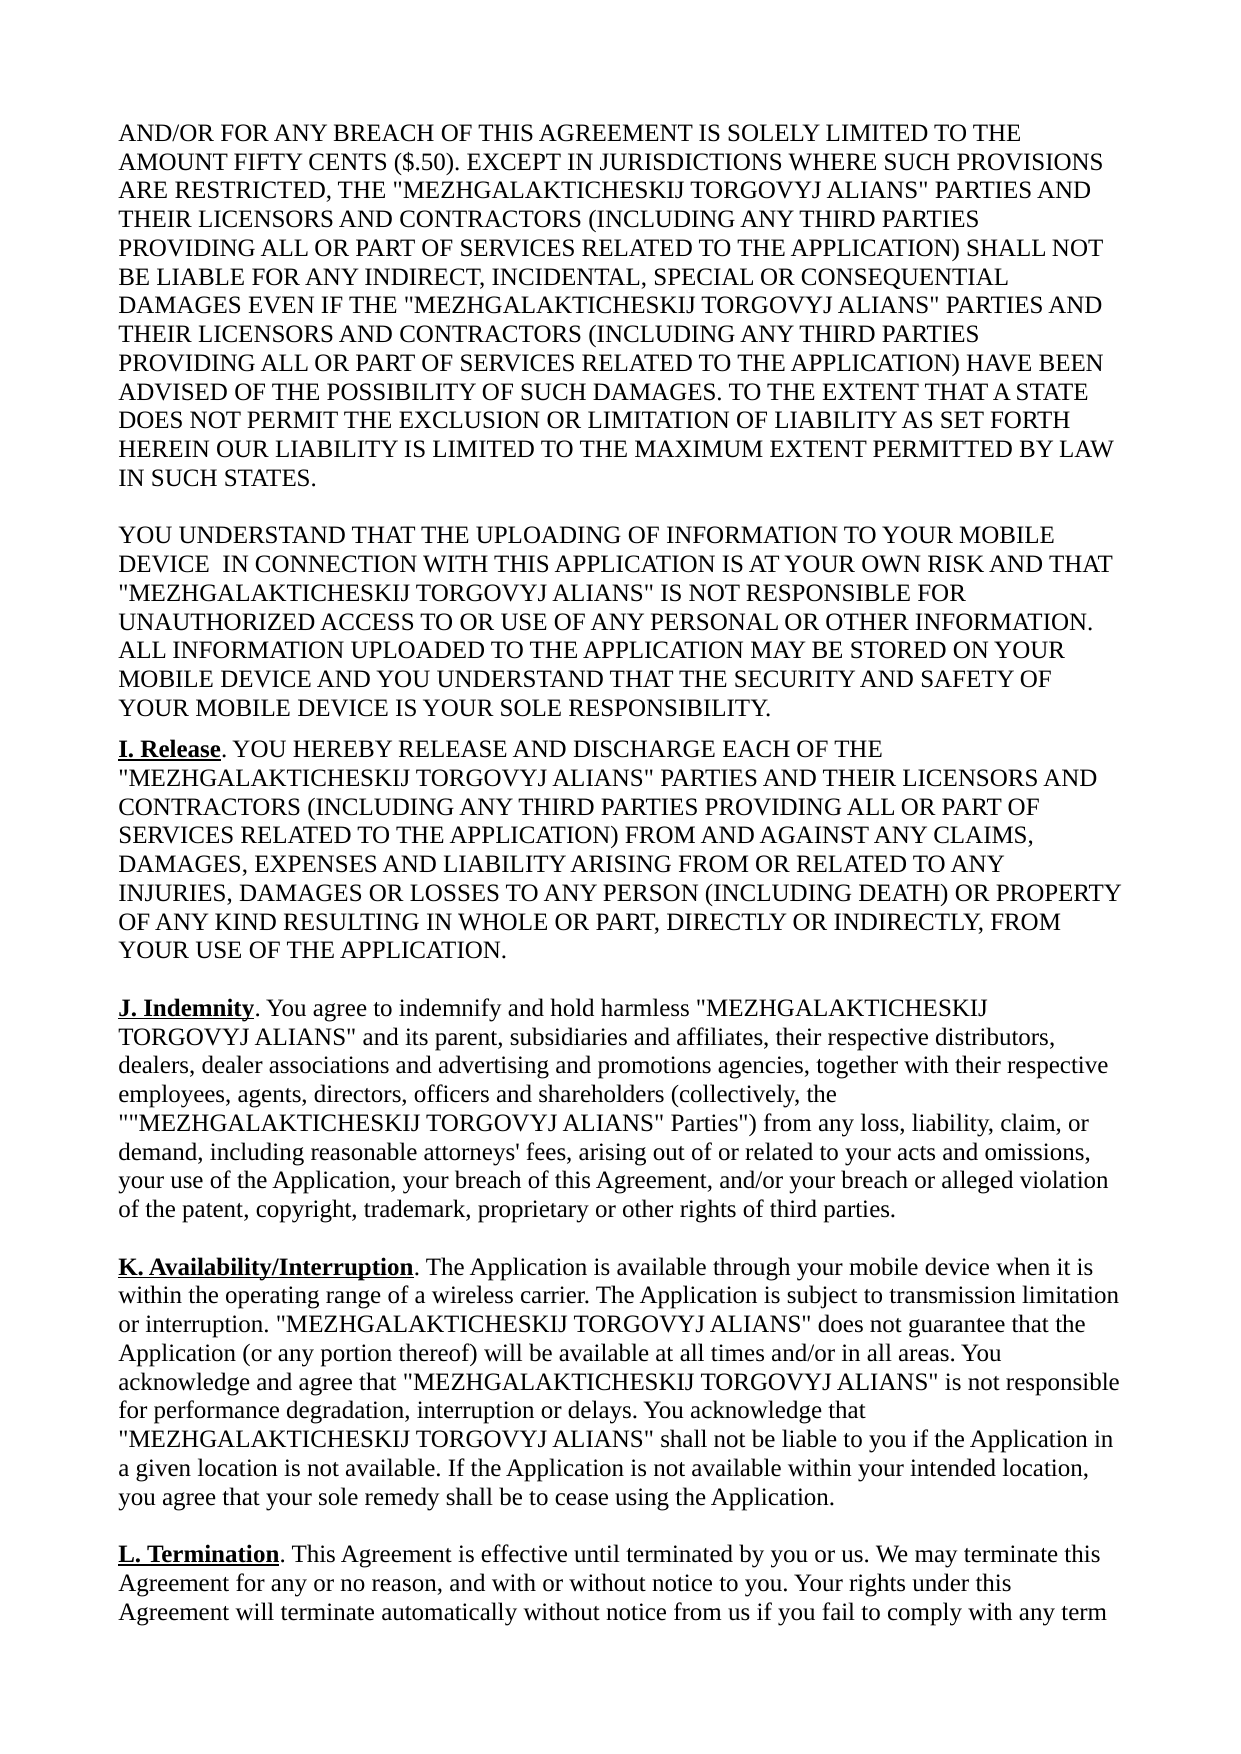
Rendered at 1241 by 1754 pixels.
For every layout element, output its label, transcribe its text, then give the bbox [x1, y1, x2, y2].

text AND/OR FOR ANY BREACH OF THIS AGREEMENT IS SOLELY LIMITED TO THE AMOUNT FIFTY CENTS ($.50). EXCEPT IN JURISDICTIONS WHERE SUCH PROVISIONS ARE RESTRICTED, THE "MEZHGALAKTICHESKIJ TORGOVYJ ALIANS" PARTIES AND THEIR LICENSORS AND CONTRACTORS (INCLUDING ANY THIRD PARTIES PROVIDING ALL OR PART OF SERVICES RELATED TO THE APPLICATION) SHALL NOT BE LIABLE FOR ANY INDIRECT, INCIDENTAL, SPECIAL OR CONSEQUENTIAL DAMAGES EVEN IF THE "MEZHGALAKTICHESKIJ TORGOVYJ ALIANS" PARTIES AND THEIR LICENSORS AND CONTRACTORS (INCLUDING ANY THIRD PARTIES PROVIDING ALL OR PART OF SERVICES RELATED TO THE APPLICATION) HAVE BEEN ADVISED OF THE POSSIBILITY OF SUCH DAMAGES. TO THE EXTENT THAT A STATE DOES NOT PERMIT THE EXCLUSION OR LIMITATION OF LIABILITY AS SET FORTH HEREIN OUR LIABILITY IS LIMITED TO THE MAXIMUM EXTENT PERMITTED BY LAW IN SUCH STATES. YOU UNDERSTAND THAT THE UPLOADING OF INFORMATION TO YOUR MOBILE DEVICE IN CONNECTION WITH THIS APPLICATION IS AT YOUR OWN RISK AND THAT "MEZHGALAKTICHESKIJ TORGOVYJ ALIANS" IS NOT RESPONSIBLE FOR UNAUTHORIZED ACCESS TO OR USE OF ANY PERSONAL OR OTHER INFORMATION. ALL INFORMATION UPLOADED TO THE APPLICATION MAY BE STORED ON YOUR MOBILE DEVICE AND YOU UNDERSTAND THAT THE SECURITY AND SAFETY OF YOUR MOBILE DEVICE IS YOUR SOLE RESPONSIBILITY. [118, 118, 1122, 722]
text L. Termination. This Agreement is effective until terminated by you or us. We may terminate this Agreement for any or no reason, and with or without notice to you. Your rights under this Agreement will terminate automatically without notice from us if you fail to comply with any term [118, 1539, 1122, 1626]
text J. Indemnity. You agree to indemnify and hold harmless "MEZHGALAKTICHESKIJ TORGOVYJ ALIANS" and its parent, subsidiaries and affiliates, their respective distributors, dealers, dealer associations and advertising and promotions agencies, together with their respective employees, agents, directors, officers and shareholders (collectively, the ""MEZHGALAKTICHESKIJ TORGOVYJ ALIANS" Parties") from any loss, liability, claim, or demand, including reasonable attorneys' fees, arising out of or related to your acts and omissions, your use of the Application, your breach of this Agreement, and/or your breach or alleged violation of the patent, copyright, trademark, proprietary or other rights of third parties. [118, 993, 1122, 1223]
text K. Availability/Interruption. The Application is available through your mobile device when it is within the operating range of a wireless carrier. The Application is subject to transmission limitation or interruption. "MEZHGALAKTICHESKIJ TORGOVYJ ALIANS" does not guarantee that the Application (or any portion thereof) will be available at all times and/or in all areas. You acknowledge and agree that "MEZHGALAKTICHESKIJ TORGOVYJ ALIANS" is not responsible for performance degradation, interruption or delays. You acknowledge that "MEZHGALAKTICHESKIJ TORGOVYJ ALIANS" shall not be liable to you if the Application in a given location is not available. If the Application is not available within your intended location, you agree that your sole remedy shall be to cease using the Application. [118, 1252, 1122, 1511]
text I. Release. YOU HEREBY RELEASE AND DISCHARGE EACH OF THE "MEZHGALAKTICHESKIJ TORGOVYJ ALIANS" PARTIES AND THEIR LICENSORS AND CONTRACTORS (INCLUDING ANY THIRD PARTIES PROVIDING ALL OR PART OF SERVICES RELATED TO THE APPLICATION) FROM AND AGAINST ANY CLAIMS, DAMAGES, EXPENSES AND LIABILITY ARISING FROM OR RELATED TO ANY INJURIES, DAMAGES OR LOSSES TO ANY PERSON (INCLUDING DEATH) OR PROPERTY OF ANY KIND RESULTING IN WHOLE OR PART, DIRECTLY OR INDIRECTLY, FROM YOUR USE OF THE APPLICATION. [118, 734, 1122, 964]
